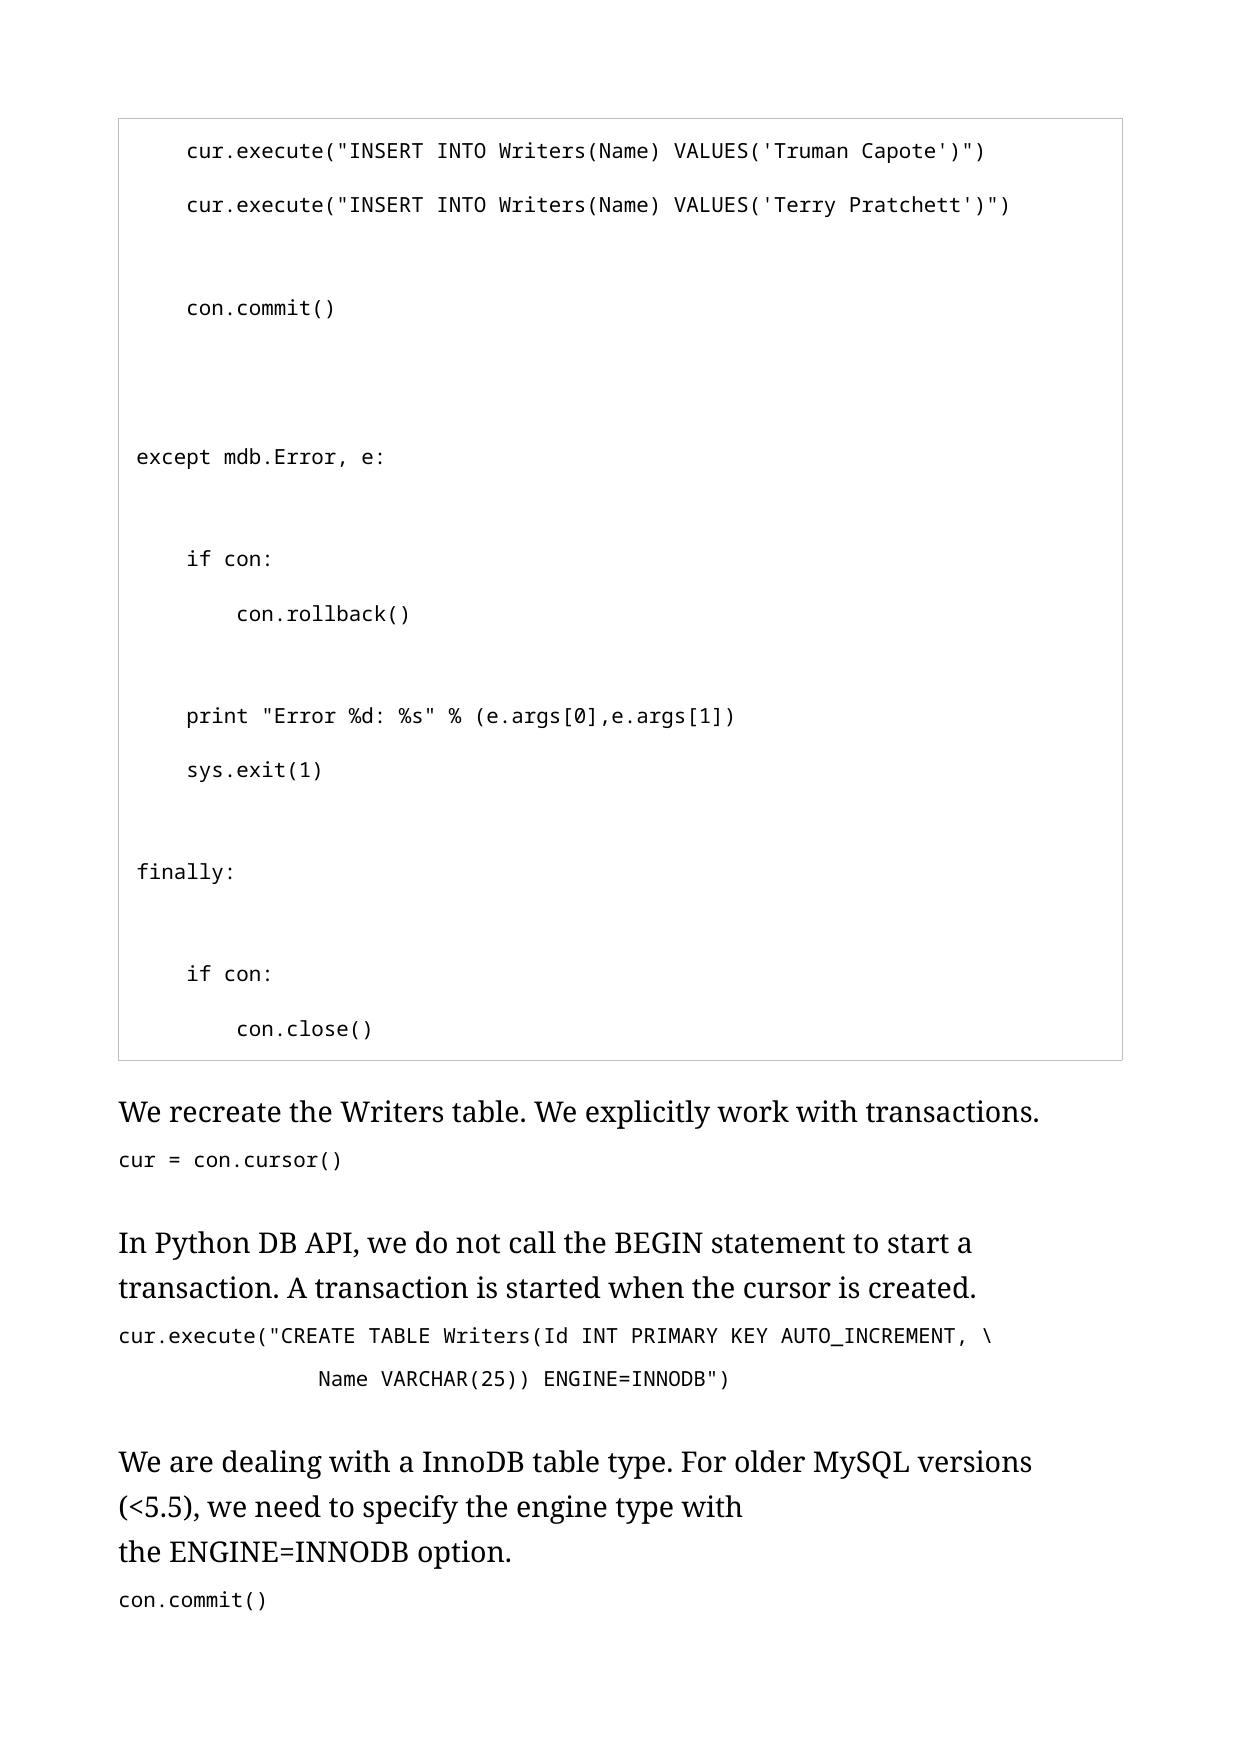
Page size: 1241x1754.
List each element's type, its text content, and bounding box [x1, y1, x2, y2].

text finally: [119, 839, 1122, 886]
text con.rollback() [119, 581, 1122, 627]
text con.commit() [119, 275, 1122, 321]
text con.close() [119, 996, 1122, 1060]
text cur = con.cursor() [118, 1146, 1122, 1174]
text print "Error %d: %s" % (e.args[0],e.args[1]) [119, 683, 1122, 729]
text sys.exit(1) [119, 737, 1122, 784]
text if con: [119, 941, 1122, 988]
text We are dealing with a InnoDB table type. For older MySQL versions (<5.5), we need to specify the engine type with the ENGINE=INNODB option. [118, 1436, 1122, 1571]
text if con: [119, 526, 1122, 573]
text except mdb.Error, e: [119, 424, 1122, 471]
text In Python DB API, we do not call the BEGIN statement to start a transaction. A transaction is started when the cursor is created. [118, 1218, 1122, 1307]
text We recreate the Writers table. We explicitly work with transactions. [118, 1086, 1122, 1131]
text cur.execute("INSERT INTO Writers(Name) VALUES('Terry Pratchett')") [119, 173, 1122, 219]
text con.commit() [118, 1585, 1122, 1613]
text cur.execute("CREATE TABLE Writers(Id INT PRIMARY KEY AUTO_INCREMENT, \ [118, 1322, 1122, 1350]
text cur.execute("INSERT INTO Writers(Name) VALUES('Truman Capote')") [119, 119, 1122, 164]
text Name VARCHAR(25)) ENGINE=INNODB") [118, 1364, 1122, 1393]
